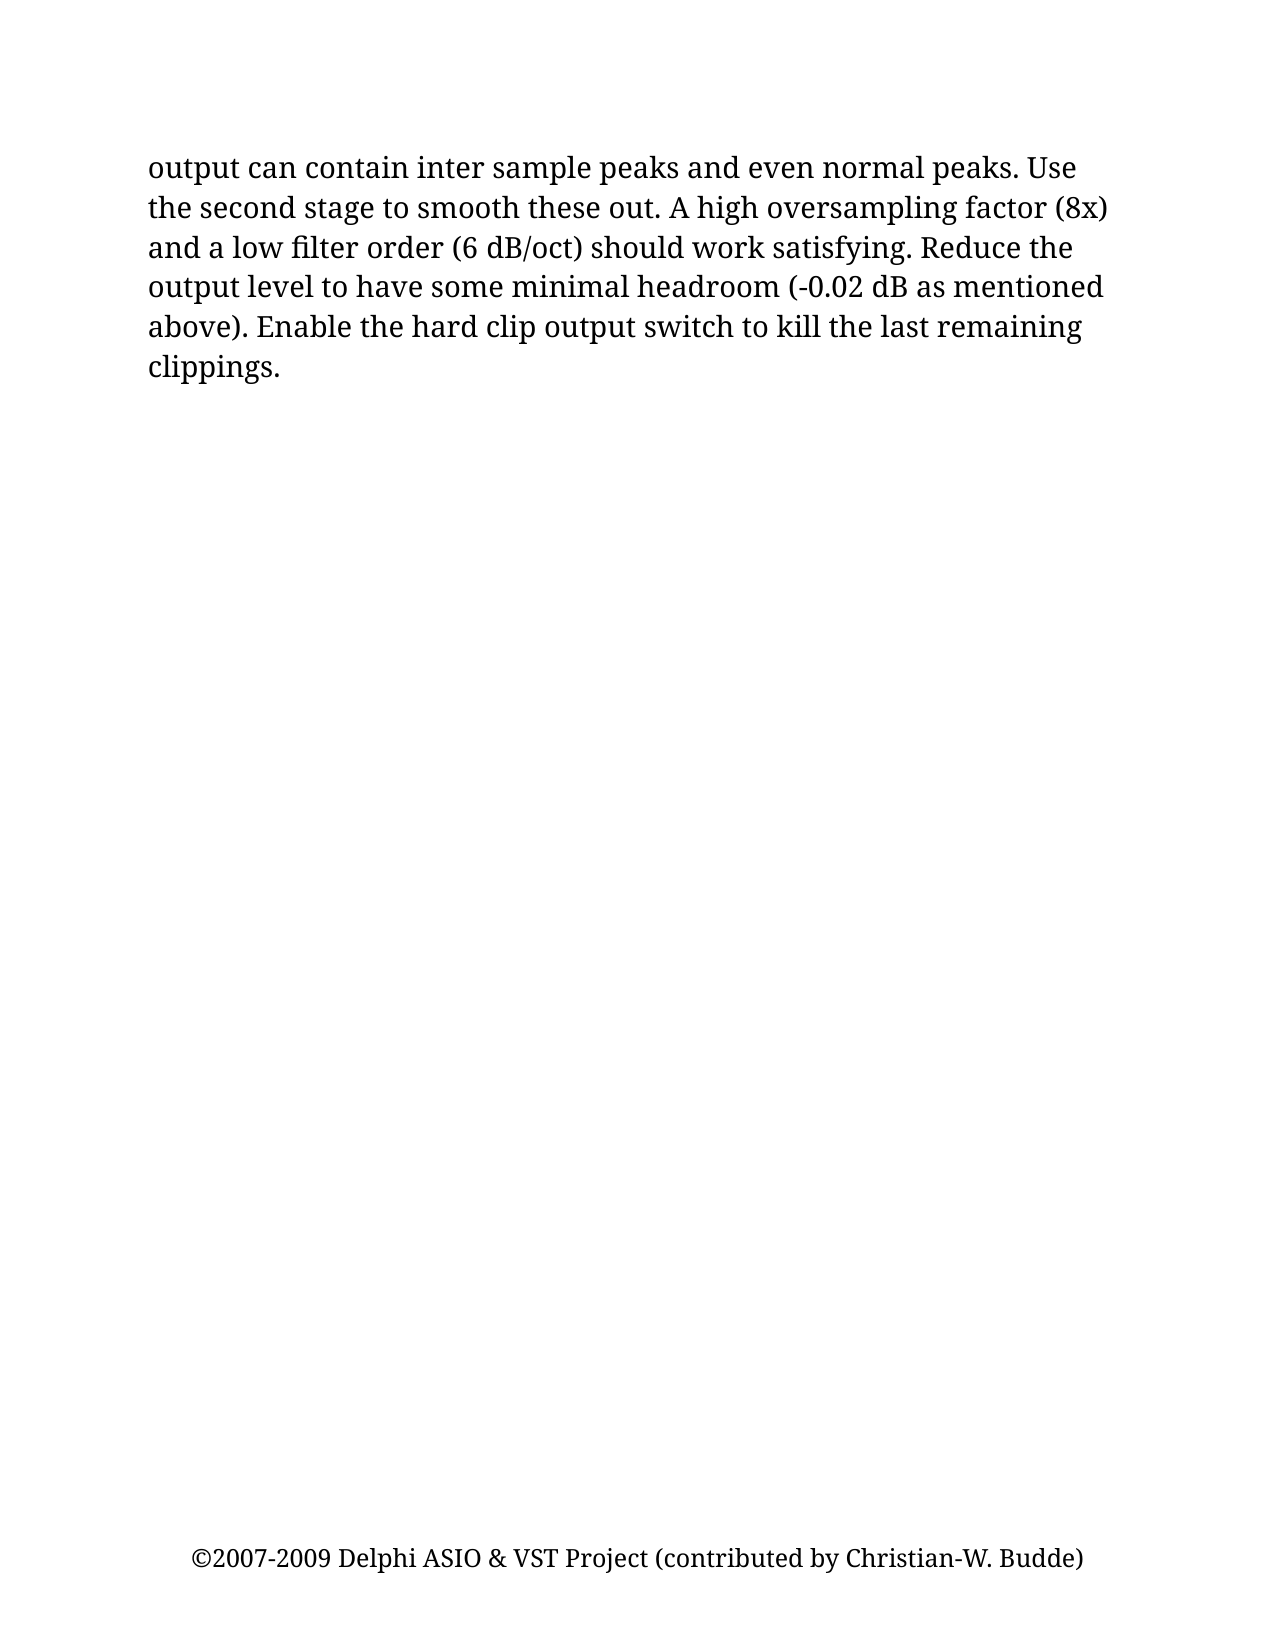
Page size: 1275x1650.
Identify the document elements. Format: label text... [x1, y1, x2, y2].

text output can contain inter sample peaks and even normal peaks. Use the second stage to smooth these out. A high oversampling factor (8x) and a low filter order (6 dB/oct) should work satisfying. Reduce the output level to have some minimal headroom (‑0.02 dB as mentioned above). Enable the hard clip output switch to kill the last remaining clippings. [148, 148, 1127, 386]
